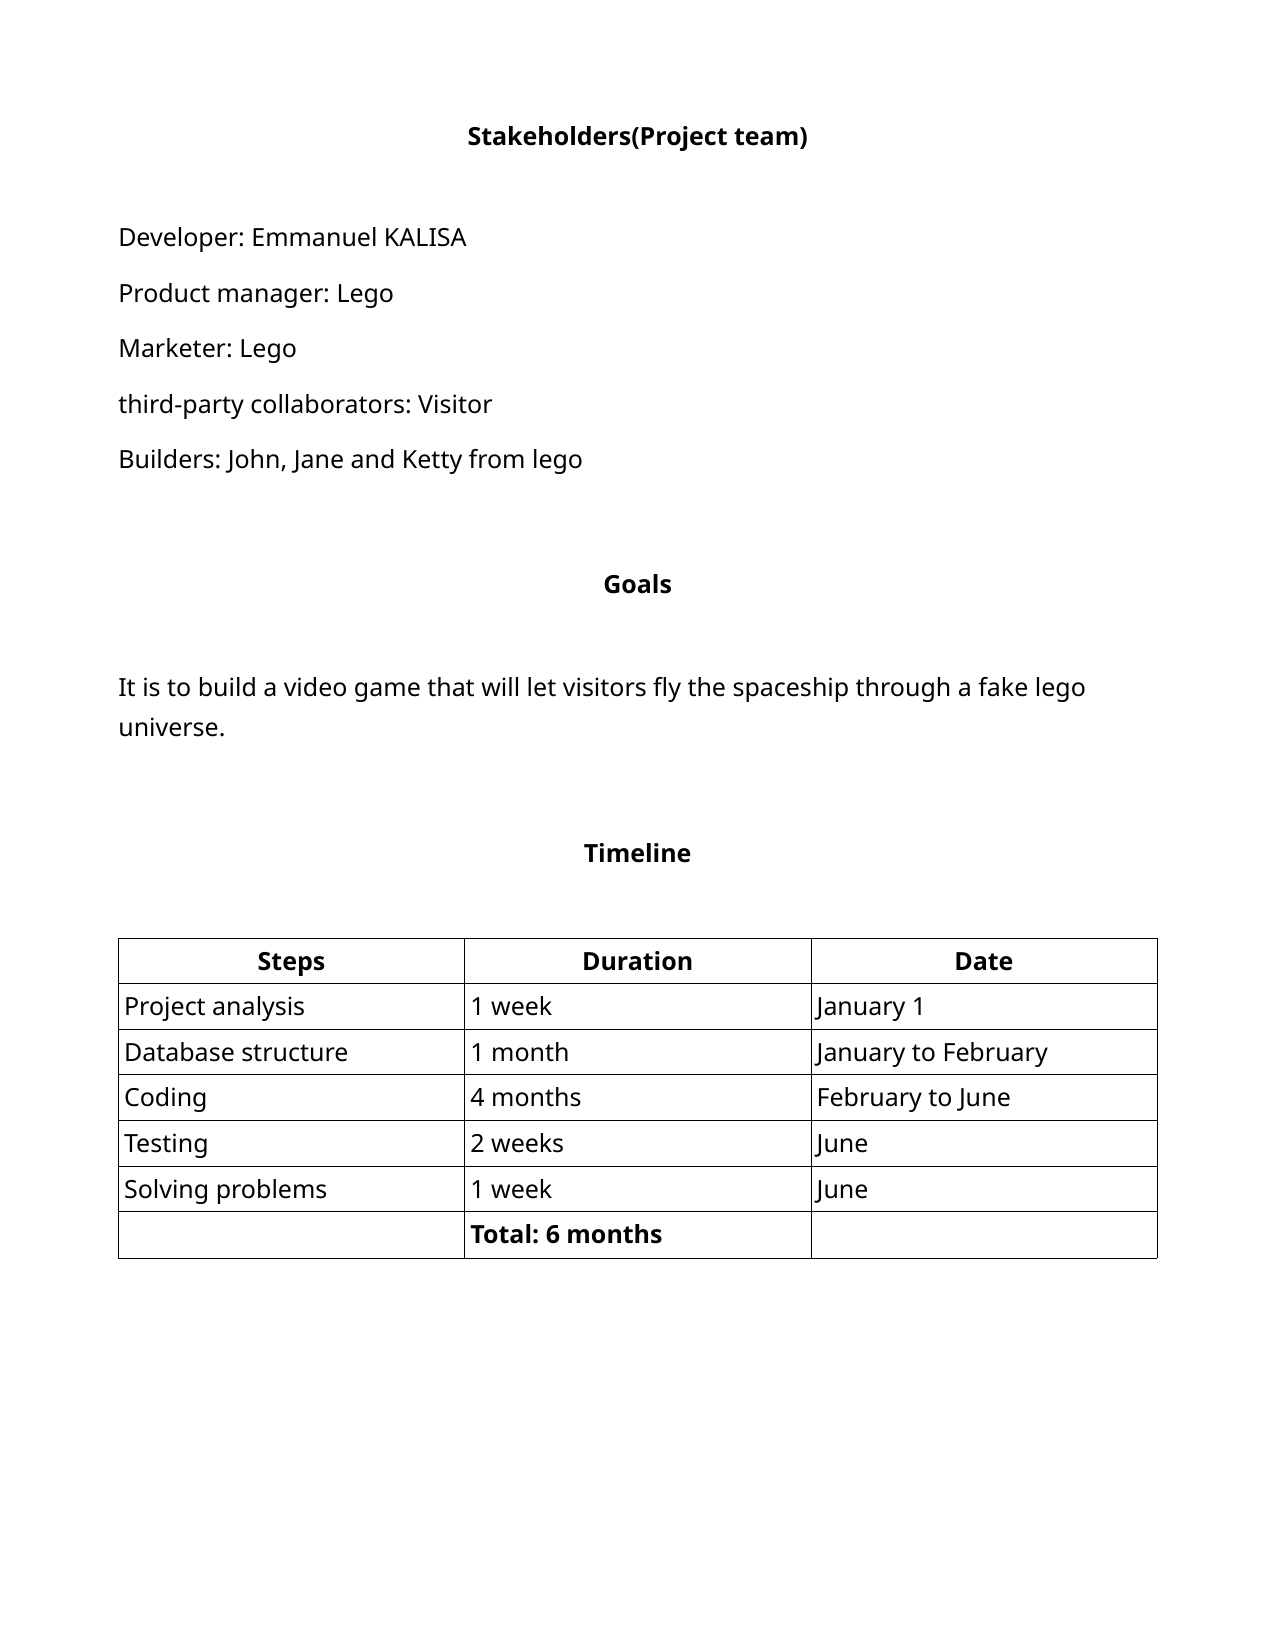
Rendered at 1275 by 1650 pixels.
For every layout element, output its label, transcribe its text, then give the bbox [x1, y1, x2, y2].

table_header Duration [465, 939, 811, 983]
subtitle Goals [118, 567, 1157, 601]
text Marketer: Lego [118, 331, 1157, 365]
table_cell January to February [812, 1030, 1157, 1074]
text It is to build a video game that will let visitors fly the spaceship through a fake lego universe. [118, 669, 1157, 744]
subtitle Timeline [118, 835, 1157, 869]
table_cell January 1 [812, 984, 1157, 1029]
subtitle Stakeholders(Project team) [118, 118, 1157, 152]
text Product manager: Lego [118, 276, 1157, 309]
text third-party collaborators: Visitor [118, 386, 1157, 420]
table_cell 1 week [465, 1167, 811, 1211]
table_cell Coding [119, 1075, 464, 1120]
table_cell June [812, 1121, 1157, 1166]
text Builders: John, Jane and Ketty from lego [118, 442, 1157, 476]
table_cell Solving problems [119, 1167, 464, 1211]
table_header Steps [119, 939, 464, 983]
table_cell 4 months [465, 1075, 811, 1120]
text Developer: Emmanuel KALISA [118, 220, 1157, 254]
table_cell 1 week [465, 984, 811, 1029]
table_cell Testing [119, 1121, 464, 1166]
table_cell 1 month [465, 1030, 811, 1074]
table_cell [119, 1212, 464, 1257]
table_cell Total: 6 months [465, 1212, 811, 1257]
table_cell Project analysis [119, 984, 464, 1029]
table_cell [812, 1212, 1157, 1257]
table_cell Database structure [119, 1030, 464, 1074]
table_header Date [812, 939, 1157, 983]
table_cell February to June [812, 1075, 1157, 1120]
table_cell June [812, 1167, 1157, 1211]
table_cell 2 weeks [465, 1121, 811, 1166]
